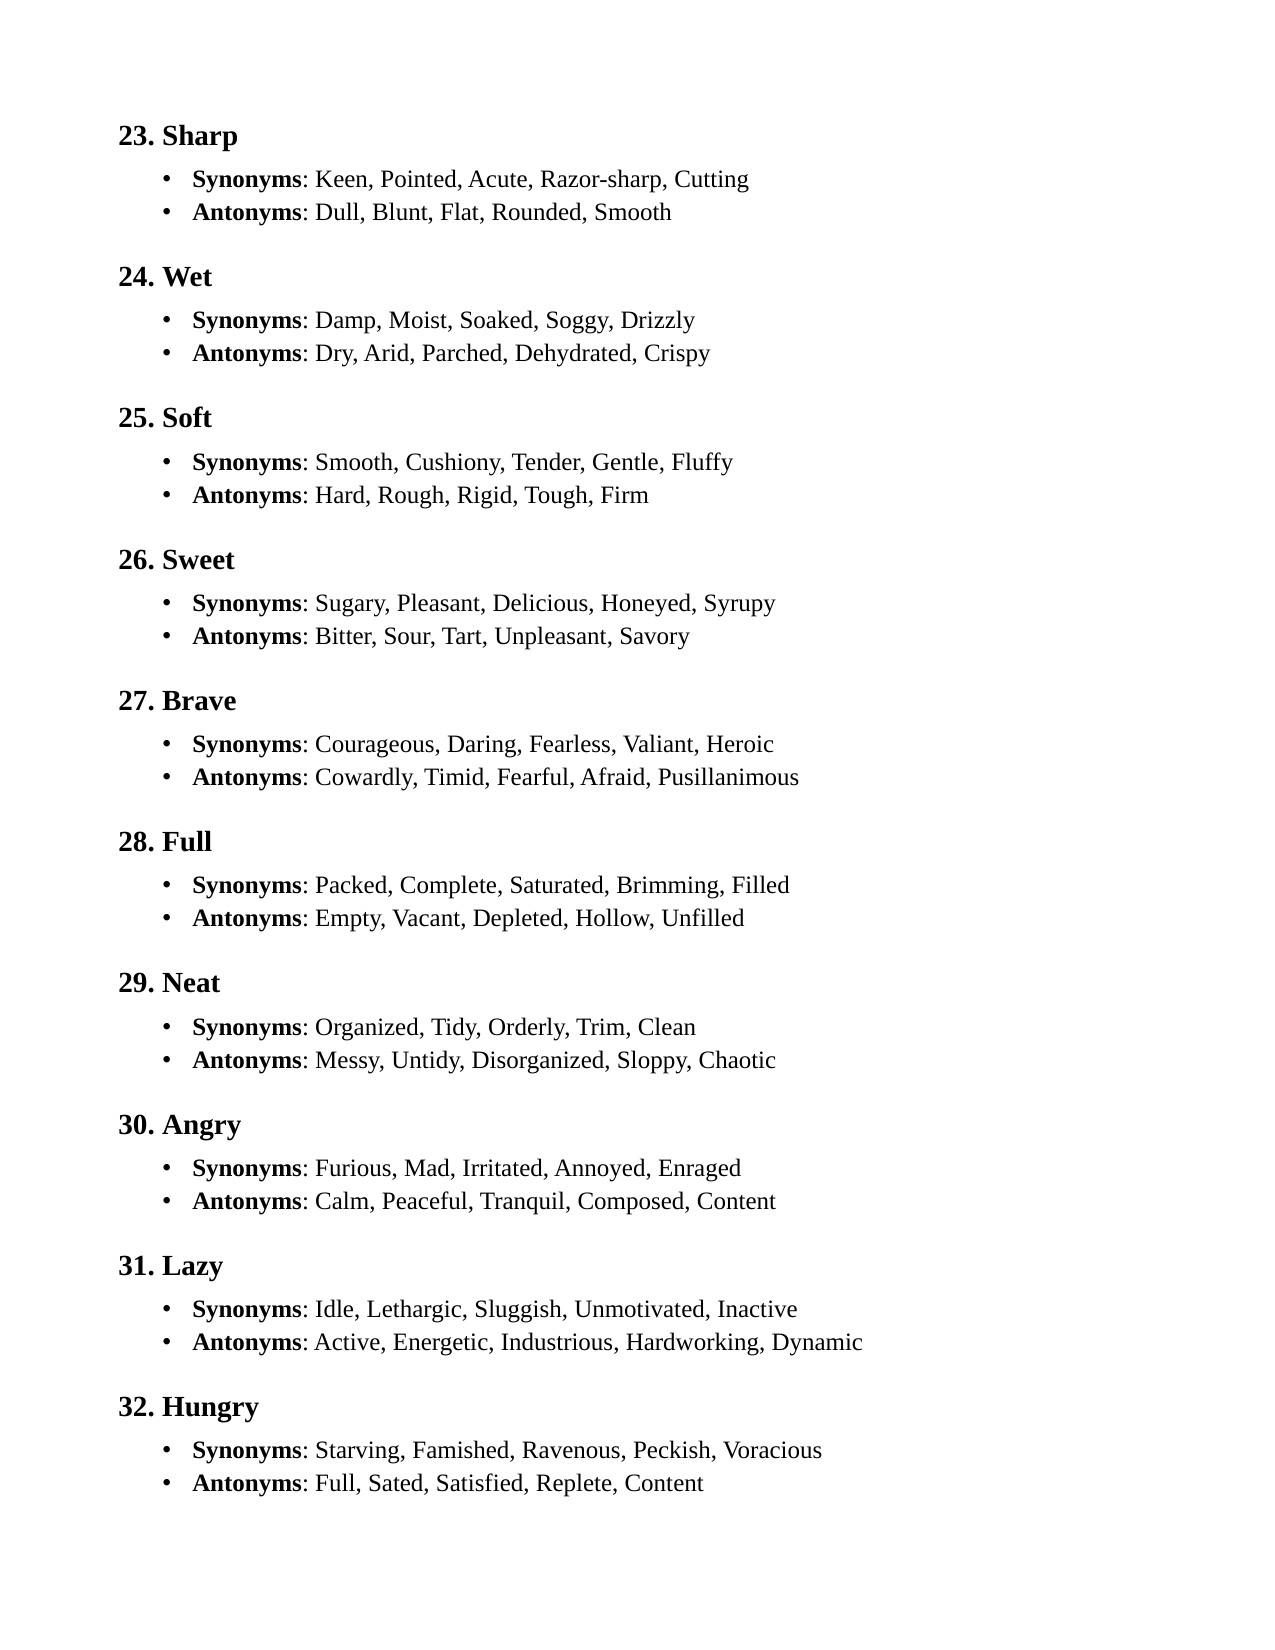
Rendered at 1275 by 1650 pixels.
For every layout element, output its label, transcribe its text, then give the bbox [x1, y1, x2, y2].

list Antonyms: Full, Sated, Satisfied, Replete, Content [162, 1468, 1157, 1497]
subtitle 29. Neat [118, 966, 1157, 999]
subtitle 26. Sweet [118, 542, 1157, 575]
subtitle 25. Soft [118, 401, 1157, 434]
list Synonyms: Courageous, Daring, Fearless, Valiant, Heroic [162, 729, 1157, 758]
list Antonyms: Messy, Untidy, Disorganized, Sloppy, Chaotic [162, 1045, 1157, 1073]
list Synonyms: Starving, Famished, Ravenous, Peckish, Voracious [162, 1435, 1157, 1464]
list Antonyms: Calm, Peaceful, Tranquil, Composed, Content [162, 1186, 1157, 1215]
list Synonyms: Smooth, Cushiony, Tender, Gentle, Fluffy [162, 447, 1157, 475]
list Synonyms: Sugary, Pleasant, Delicious, Honeyed, Syrupy [162, 588, 1157, 617]
list Antonyms: Dull, Blunt, Flat, Rounded, Smooth [162, 197, 1157, 226]
list Synonyms: Idle, Lethargic, Sluggish, Unmotivated, Inactive [162, 1294, 1157, 1323]
list Synonyms: Furious, Mad, Irritated, Annoyed, Enraged [162, 1153, 1157, 1182]
list Synonyms: Organized, Tidy, Orderly, Trim, Clean [162, 1012, 1157, 1040]
list Synonyms: Packed, Complete, Saturated, Brimming, Filled [162, 870, 1157, 899]
subtitle 27. Brave [118, 683, 1157, 717]
list Antonyms: Bitter, Sour, Tart, Unpleasant, Savory [162, 621, 1157, 650]
list Synonyms: Damp, Moist, Soaked, Soggy, Drizzly [162, 305, 1157, 334]
list Antonyms: Empty, Vacant, Depleted, Hollow, Unfilled [162, 903, 1157, 932]
list Antonyms: Cowardly, Timid, Fearful, Afraid, Pusillanimous [162, 762, 1157, 791]
subtitle 24. Wet [118, 259, 1157, 293]
list Synonyms: Keen, Pointed, Acute, Razor-sharp, Cutting [162, 164, 1157, 193]
subtitle 28. Full [118, 824, 1157, 858]
subtitle 31. Lazy [118, 1248, 1157, 1282]
subtitle 32. Hungry [118, 1389, 1157, 1423]
list Antonyms: Dry, Arid, Parched, Dehydrated, Crispy [162, 338, 1157, 367]
list Antonyms: Active, Energetic, Industrious, Hardworking, Dynamic [162, 1327, 1157, 1356]
subtitle 30. Angry [118, 1107, 1157, 1140]
subtitle 23. Sharp [118, 118, 1157, 152]
list Antonyms: Hard, Rough, Rigid, Tough, Firm [162, 480, 1157, 508]
